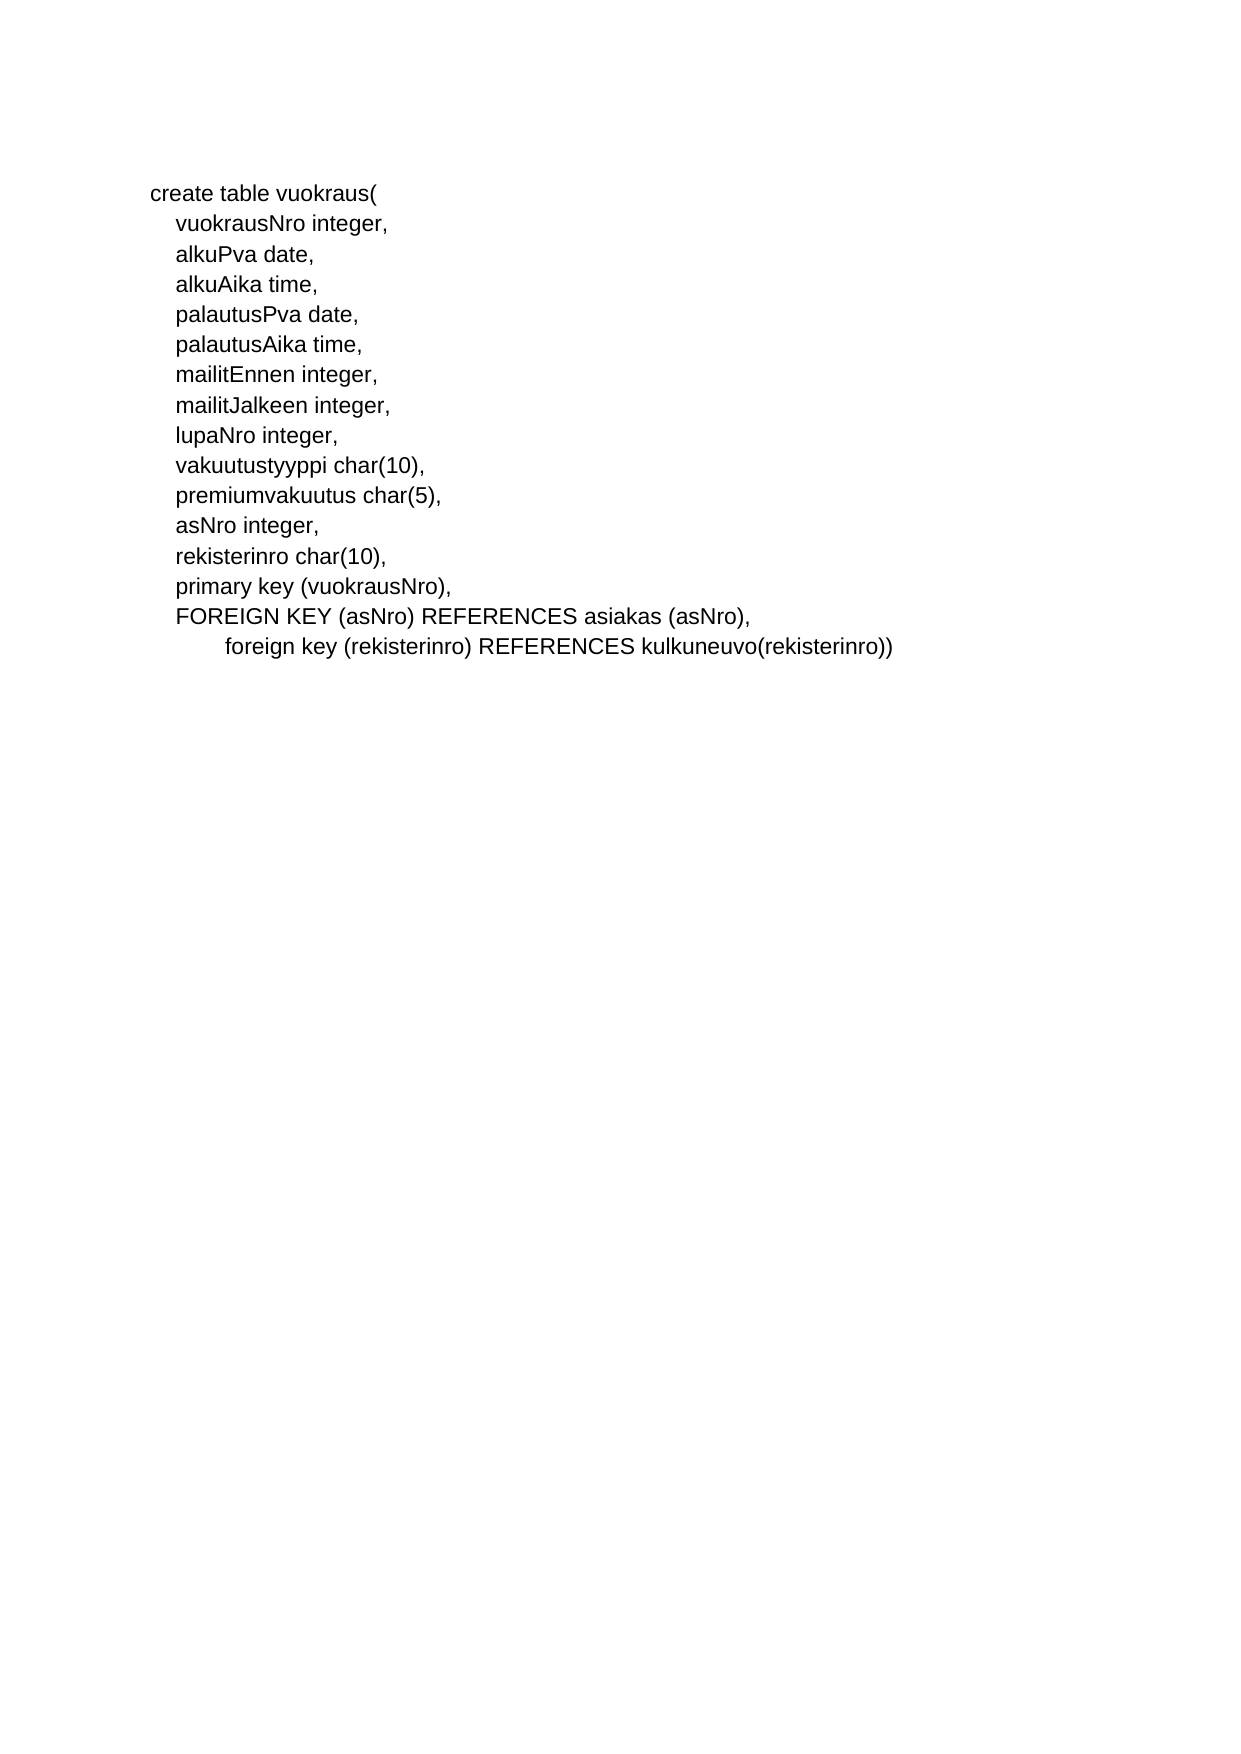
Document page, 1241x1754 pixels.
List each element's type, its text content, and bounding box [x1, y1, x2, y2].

text palautusPva date, [150, 301, 1090, 327]
text palautusAika time, [150, 331, 1090, 358]
text vuokrausNro integer, [150, 210, 1090, 237]
text alkuPva date, [150, 241, 1090, 267]
text premiumvakuutus char(5), [150, 482, 1090, 509]
text lupaNro integer, [150, 422, 1090, 448]
text foreign key (rekisterinro) REFERENCES kulkuneuvo(rekisterinro)) [150, 633, 1090, 660]
text rekisterinro char(10), [150, 543, 1090, 569]
text asNro integer, [150, 512, 1090, 539]
text vakuutustyyppi char(10), [150, 452, 1090, 478]
text primary key (vuokrausNro), [150, 573, 1090, 599]
text mailitJalkeen integer, [150, 392, 1090, 418]
text mailitEnnen integer, [150, 361, 1090, 388]
text FOREIGN KEY (asNro) REFERENCES asiakas (asNro), [150, 603, 1090, 629]
text alkuAika time, [150, 271, 1090, 297]
text create table vuokraus( [150, 180, 1090, 207]
